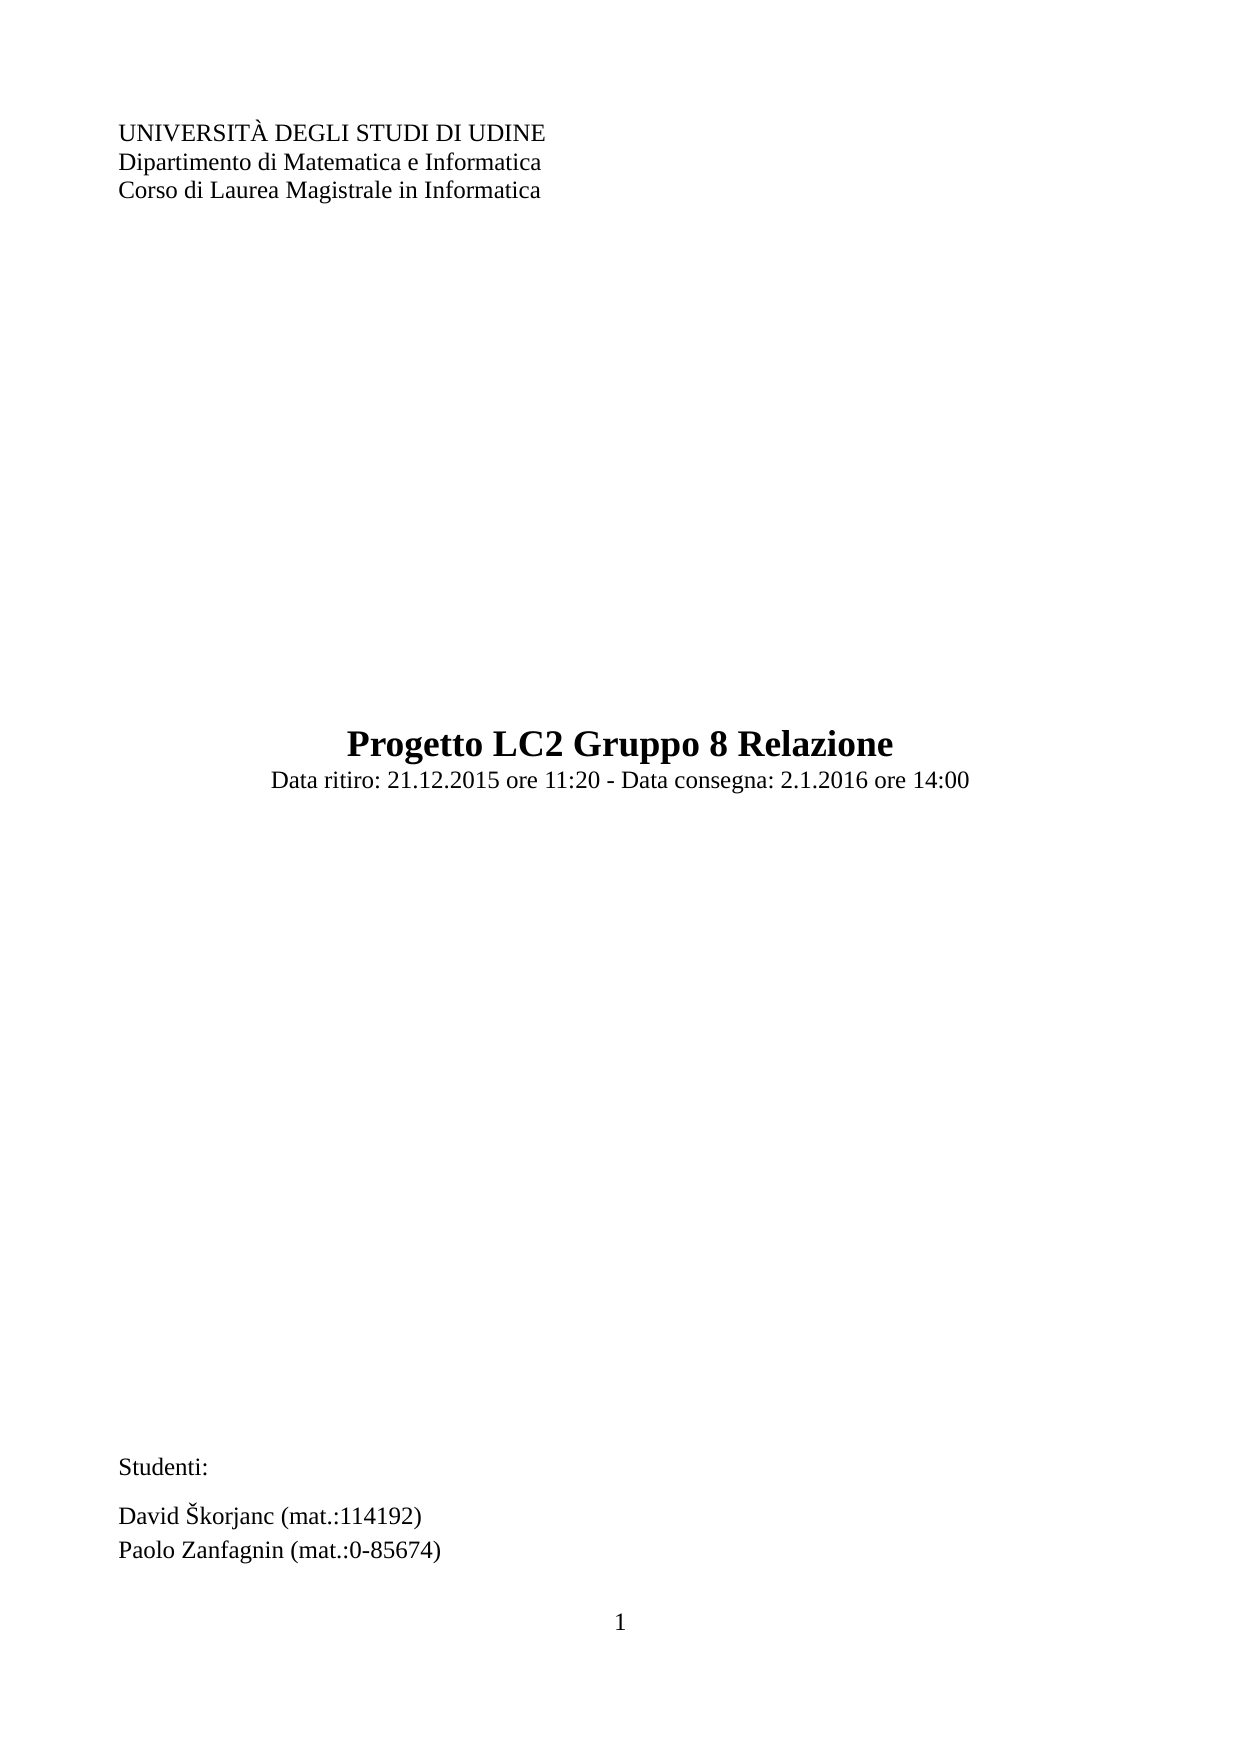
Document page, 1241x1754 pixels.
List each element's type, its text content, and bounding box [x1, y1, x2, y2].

text Dipartimento di Matematica e Informatica [118, 147, 1122, 176]
text Data ritiro: 21.12.2015 ore 11:20 - Data consegna: 2.1.2016 ore 14:00 [118, 765, 1122, 794]
text Studenti: [118, 1452, 1122, 1481]
text David Škorjanc (mat.:114192) Paolo Zanfagnin (mat.:0-85674) [118, 1501, 1122, 1564]
text Progetto LC2 Gruppo 8 Relazione [118, 722, 1122, 765]
text Corso di Laurea Magistrale in Informatica [118, 176, 1122, 204]
text UNIVERSITÀ DEGLI STUDI DI UDINE [118, 118, 1122, 147]
